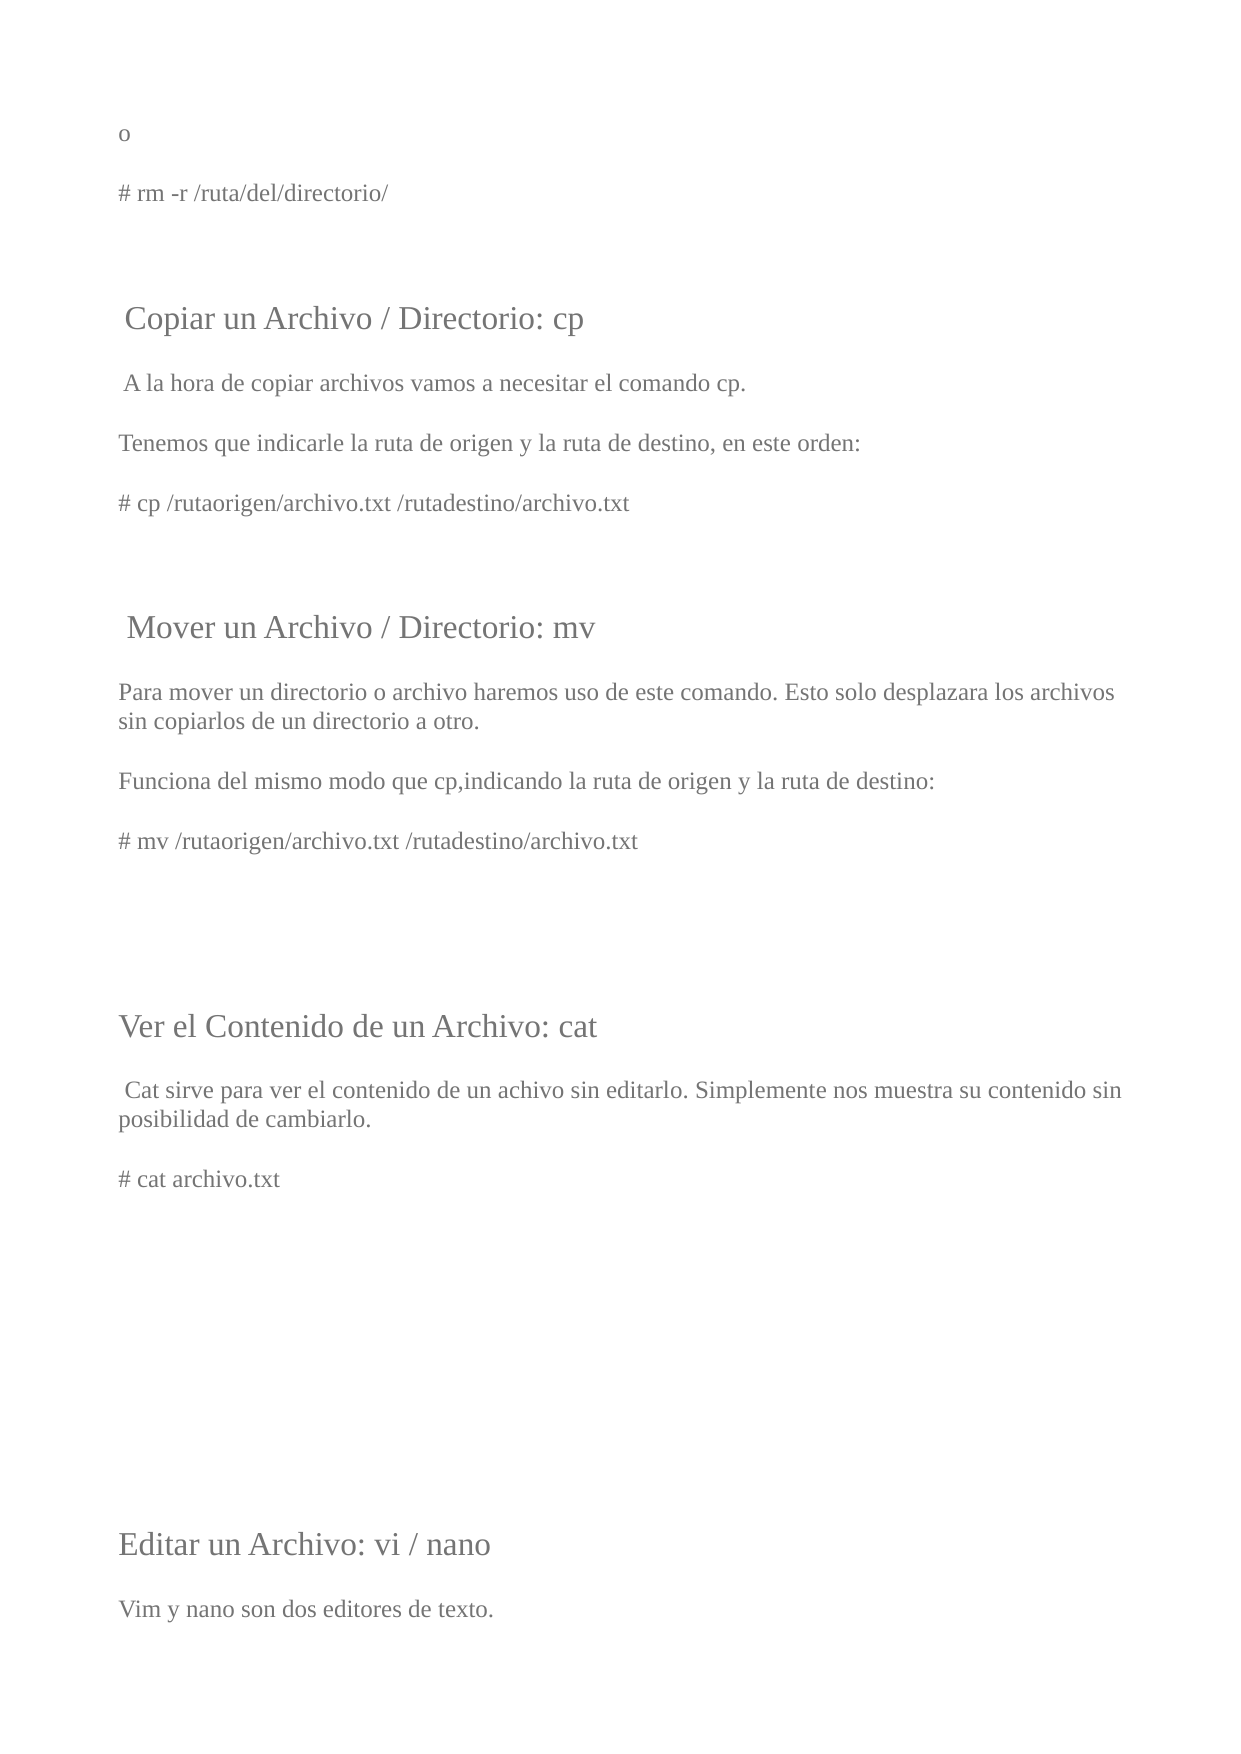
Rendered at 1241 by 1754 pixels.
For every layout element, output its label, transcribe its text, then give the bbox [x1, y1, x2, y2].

text # cat archivo.txt [118, 1164, 1122, 1193]
text # mv /rutaorigen/archivo.txt /rutadestino/archivo.txt [118, 826, 1122, 855]
text Vim y nano son dos editores de texto. [118, 1594, 1122, 1623]
text Para mover un directorio o archivo haremos uso de este comando. Esto solo desplazara los archivos sin copiarlos de un directorio a otro. [118, 677, 1122, 735]
text # cp /rutaorigen/archivo.txt /rutadestino/archivo.txt [118, 488, 1122, 516]
text Tenemos que indicarle la ruta de origen y la ruta de destino, en este orden: [118, 428, 1122, 456]
text o [118, 118, 1122, 147]
text Cat sirve para ver el contenido de un achivo sin editarlo. Simplemente nos muestra su contenido sin posibilidad de cambiarlo. [118, 1076, 1122, 1133]
text A la hora de copiar archivos vamos a necesitar el comando cp. [118, 368, 1122, 396]
text Mover un Archivo / Directorio: mv [118, 608, 1122, 646]
text Ver el Contenido de un Archivo: cat [118, 1006, 1122, 1044]
text # rm -r /ruta/del/directorio/ [118, 178, 1122, 207]
text Funciona del mismo modo que cp,indicando la ruta de origen y la ruta de destino: [118, 766, 1122, 795]
text Copiar un Archivo / Directorio: cp [118, 298, 1122, 336]
text Editar un Archivo: vi / nano [118, 1524, 1122, 1563]
